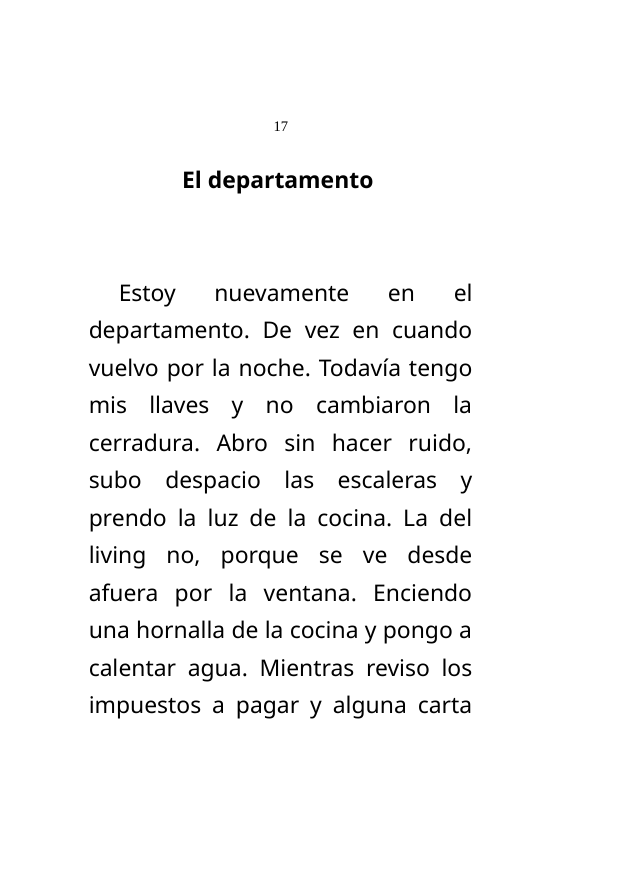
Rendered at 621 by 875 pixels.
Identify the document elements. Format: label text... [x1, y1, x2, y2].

text Estoy nuevamente en el departamento. De vez en cuando vuelvo por la noche. Todavía tengo mis llaves y no cambiaron la cerradura. Abro sin hacer ruido, subo despacio las escaleras y prendo la luz de la cocina. La del living no, porque se ve desde afuera por la ventana. Enciendo una hornalla de la cocina y pongo a calentar agua. Mientras reviso los impuestos a pagar y alguna carta [88, 277, 472, 721]
text El departamento [88, 164, 472, 196]
